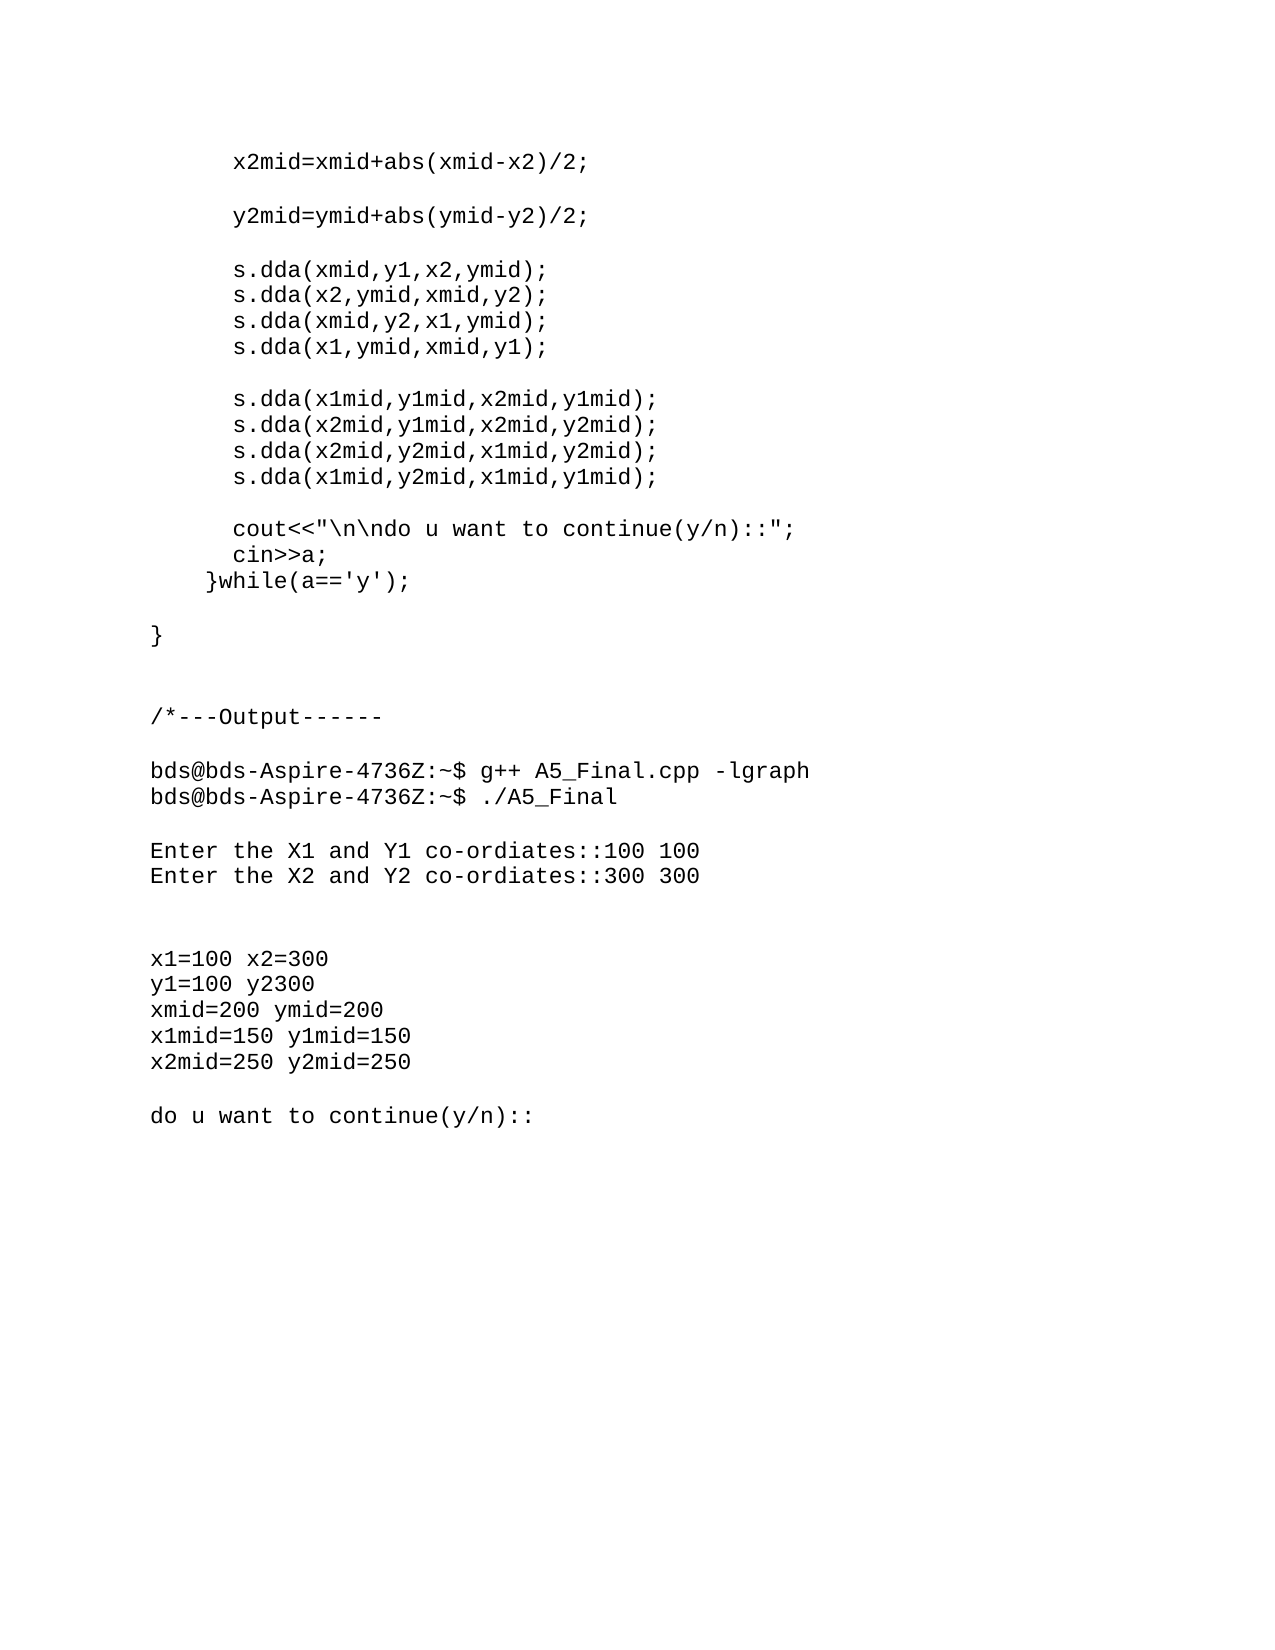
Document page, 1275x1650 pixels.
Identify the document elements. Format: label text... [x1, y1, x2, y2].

text x2mid=xmid+abs(xmid-x2)/2; [150, 150, 1125, 176]
text bds@bds-Aspire-4736Z:~$ g++ A5_Final.cpp -lgraph [150, 759, 1125, 785]
text cin>>a; [150, 543, 1125, 569]
text } [150, 623, 1125, 649]
text cout<<"\n\ndo u want to continue(y/n)::"; [150, 517, 1125, 543]
text s.dda(x1mid,y2mid,x1mid,y1mid); [150, 465, 1125, 491]
text s.dda(x2mid,y1mid,x2mid,y2mid); [150, 413, 1125, 439]
text s.dda(xmid,y1,x2,ymid); [150, 258, 1125, 284]
text s.dda(x1mid,y1mid,x2mid,y1mid); [150, 388, 1125, 413]
text Enter the X2 and Y2 co-ordiates::300 300 [150, 865, 1125, 891]
text x1=100 x2=300 [150, 947, 1125, 973]
text y1=100 y2300 [150, 973, 1125, 999]
text bds@bds-Aspire-4736Z:~$ ./A5_Final [150, 785, 1125, 811]
text s.dda(x2,ymid,xmid,y2); [150, 284, 1125, 310]
text Enter the X1 and Y1 co-ordiates::100 100 [150, 839, 1125, 865]
text s.dda(x2mid,y2mid,x1mid,y2mid); [150, 439, 1125, 465]
text s.dda(xmid,y2,x1,ymid); [150, 310, 1125, 336]
text s.dda(x1,ymid,xmid,y1); [150, 336, 1125, 362]
text }while(a=='y'); [150, 569, 1125, 595]
text xmid=200 ymid=200 [150, 999, 1125, 1025]
text x1mid=150 y1mid=150 [150, 1025, 1125, 1051]
text y2mid=ymid+abs(ymid-y2)/2; [150, 204, 1125, 230]
text /*---Output------ [150, 705, 1125, 731]
text do u want to continue(y/n):: [150, 1104, 1125, 1131]
text x2mid=250 y2mid=250 [150, 1051, 1125, 1077]
